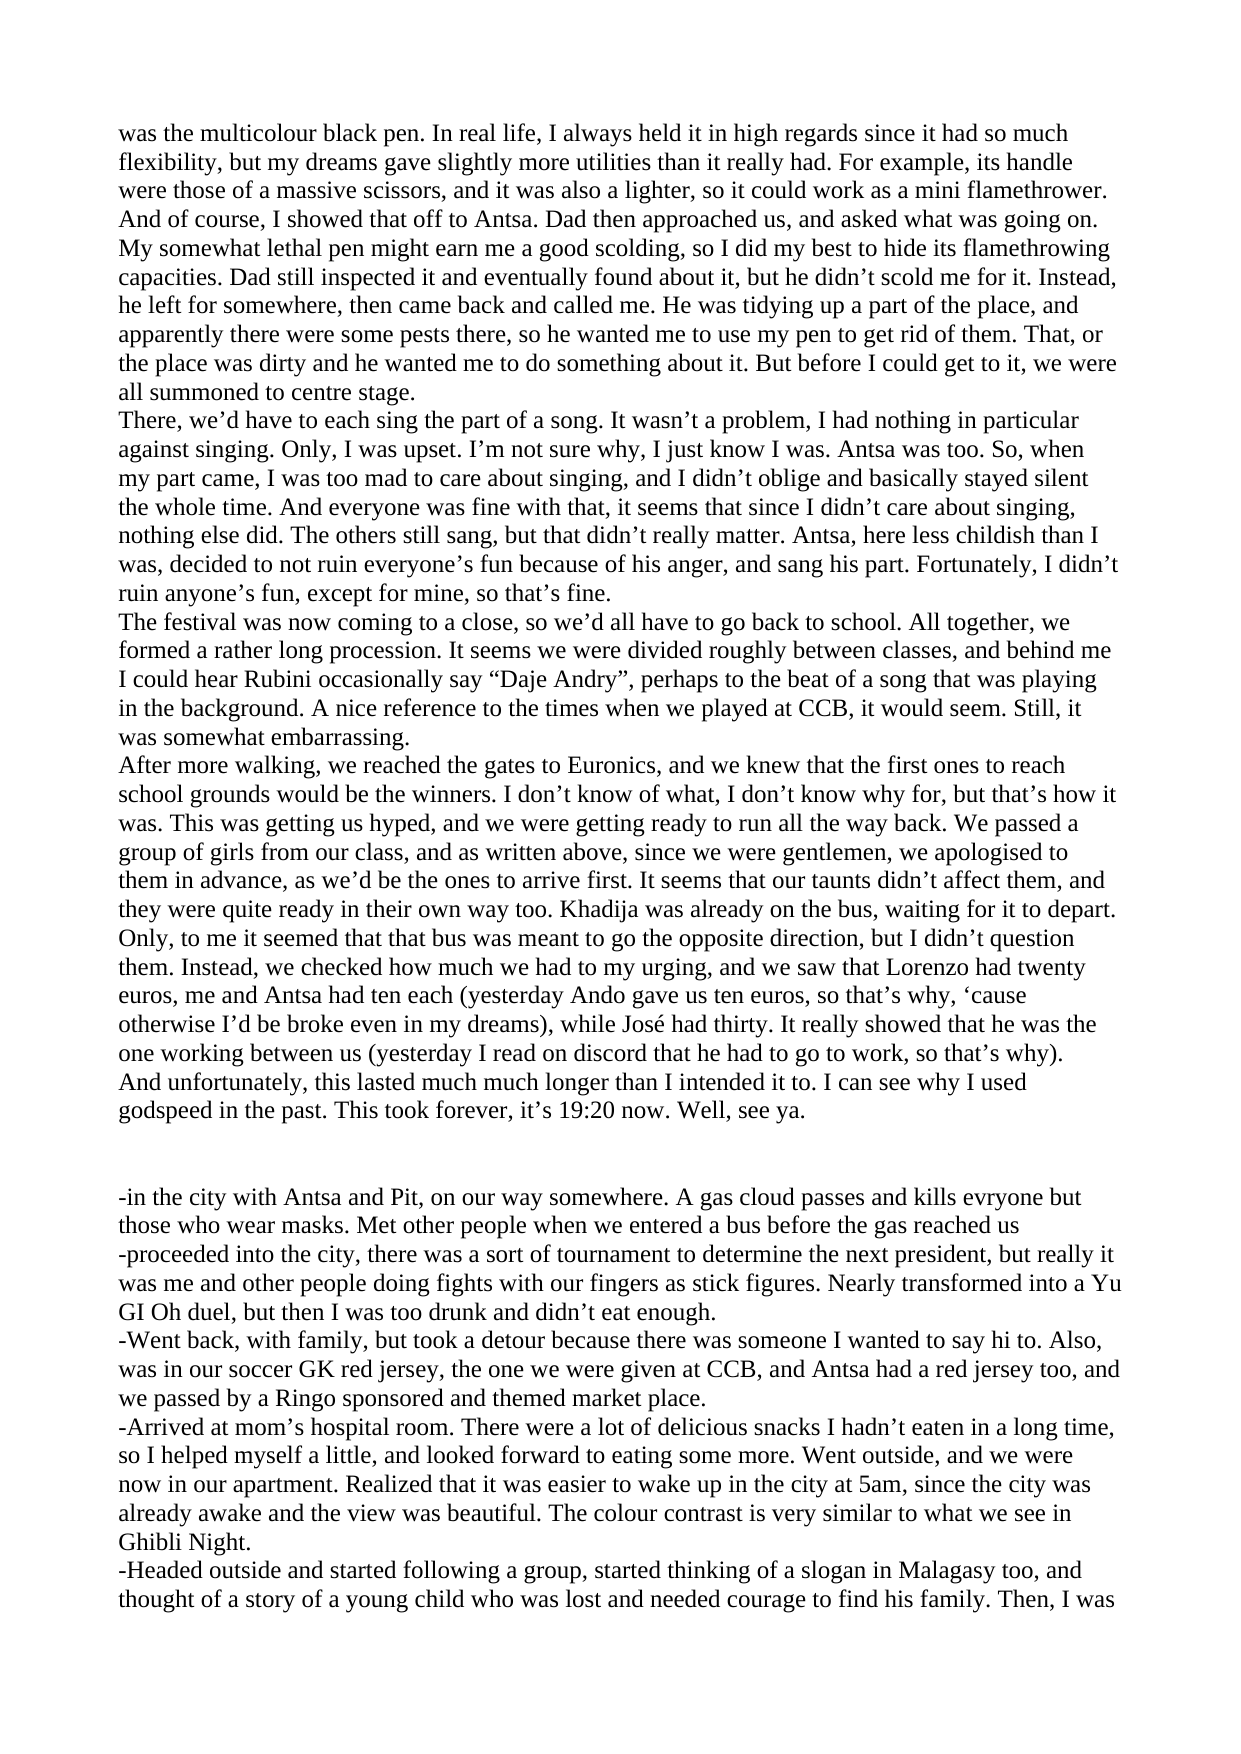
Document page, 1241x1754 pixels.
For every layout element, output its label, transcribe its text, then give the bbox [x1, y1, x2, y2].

text -in the city with Antsa and Pit, on our way somewhere. A gas cloud passes and kills evryone but those who wear masks. Met other people when we entered a bus before the gas reached us [118, 1182, 1122, 1239]
text -Headed outside and started following a group, started thinking of a slogan in Malagasy too, and thought of a story of a young child who was lost and needed courage to find his family. Then, I was [118, 1556, 1122, 1613]
text There, we’d have to each sing the part of a song. It wasn’t a problem, I had nothing in particular against singing. Only, I was upset. I’m not sure why, I just know I was. Antsa was too. So, when my part came, I was too mad to care about singing, and I didn’t oblige and basically stayed silent the whole time. And everyone was fine with that, it seems that since I didn’t care about singing, nothing else did. The others still sang, but that didn’t really matter. Antsa, here less childish than I was, decided to not ruin everyone’s fun because of his anger, and sang his part. Fortunately, I didn’t ruin anyone’s fun, except for mine, so that’s fine. [118, 406, 1122, 607]
text -proceeded into the city, there was a sort of tournament to determine the next president, but really it was me and other people doing fights with our fingers as stick figures. Nearly transformed into a Yu GI Oh duel, but then I was too drunk and didn’t eat enough. [118, 1239, 1122, 1326]
text -Went back, with family, but took a detour because there was someone I wanted to say hi to. Also, was in our soccer GK red jersey, the one we were given at CCB, and Antsa had a red jersey too, and we passed by a Ringo sponsored and themed market place. [118, 1326, 1122, 1412]
text And unfortunately, this lasted much much longer than I intended it to. I can see why I used godspeed in the past. This took forever, it’s 19:20 now. Well, see ya. [118, 1067, 1122, 1124]
text -Arrived at mom’s hospital room. There were a lot of delicious snacks I hadn’t eaten in a long time, so I helped myself a little, and looked forward to eating some more. Went outside, and we were now in our apartment. Realized that it was easier to wake up in the city at 5am, since the city was already awake and the view was beautiful. The colour contrast is very similar to what we see in Ghibli Night. [118, 1412, 1122, 1556]
text After more walking, we reached the gates to Euronics, and we knew that the first ones to reach school grounds would be the winners. I don’t know of what, I don’t know why for, but that’s how it was. This was getting us hyped, and we were getting ready to run all the way back. We passed a group of girls from our class, and as written above, since we were gentlemen, we apologised to them in advance, as we’d be the ones to arrive first. It seems that our taunts didn’t affect them, and they were quite ready in their own way too. Khadija was already on the bus, waiting for it to depart. Only, to me it seemed that that bus was meant to go the opposite direction, but I didn’t question them. Instead, we checked how much we had to my urging, and we saw that Lorenzo had twenty euros, me and Antsa had ten each (yesterday Ando gave us ten euros, so that’s why, ‘cause otherwise I’d be broke even in my dreams), while José had thirty. It really showed that he was the one working between us (yesterday I read on discord that he had to go to work, so that’s why). [118, 751, 1122, 1067]
text was the multicolour black pen. In real life, I always held it in high regards since it had so much flexibility, but my dreams gave slightly more utilities than it really had. For example, its handle were those of a massive scissors, and it was also a lighter, so it could work as a mini flamethrower. And of course, I showed that off to Antsa. Dad then approached us, and asked what was going on. My somewhat lethal pen might earn me a good scolding, so I did my best to hide its flamethrowing capacities. Dad still inspected it and eventually found about it, but he didn’t scold me for it. Instead, he left for somewhere, then came back and called me. He was tidying up a part of the place, and apparently there were some pests there, so he wanted me to use my pen to get rid of them. That, or the place was dirty and he wanted me to do something about it. But before I could get to it, we were all summoned to centre stage. [118, 118, 1122, 406]
text The festival was now coming to a close, so we’d all have to go back to school. All together, we formed a rather long procession. It seems we were divided roughly between classes, and behind me I could hear Rubini occasionally say “Daje Andry”, perhaps to the beat of a song that was playing in the background. A nice reference to the times when we played at CCB, it would seem. Still, it was somewhat embarrassing. [118, 607, 1122, 751]
